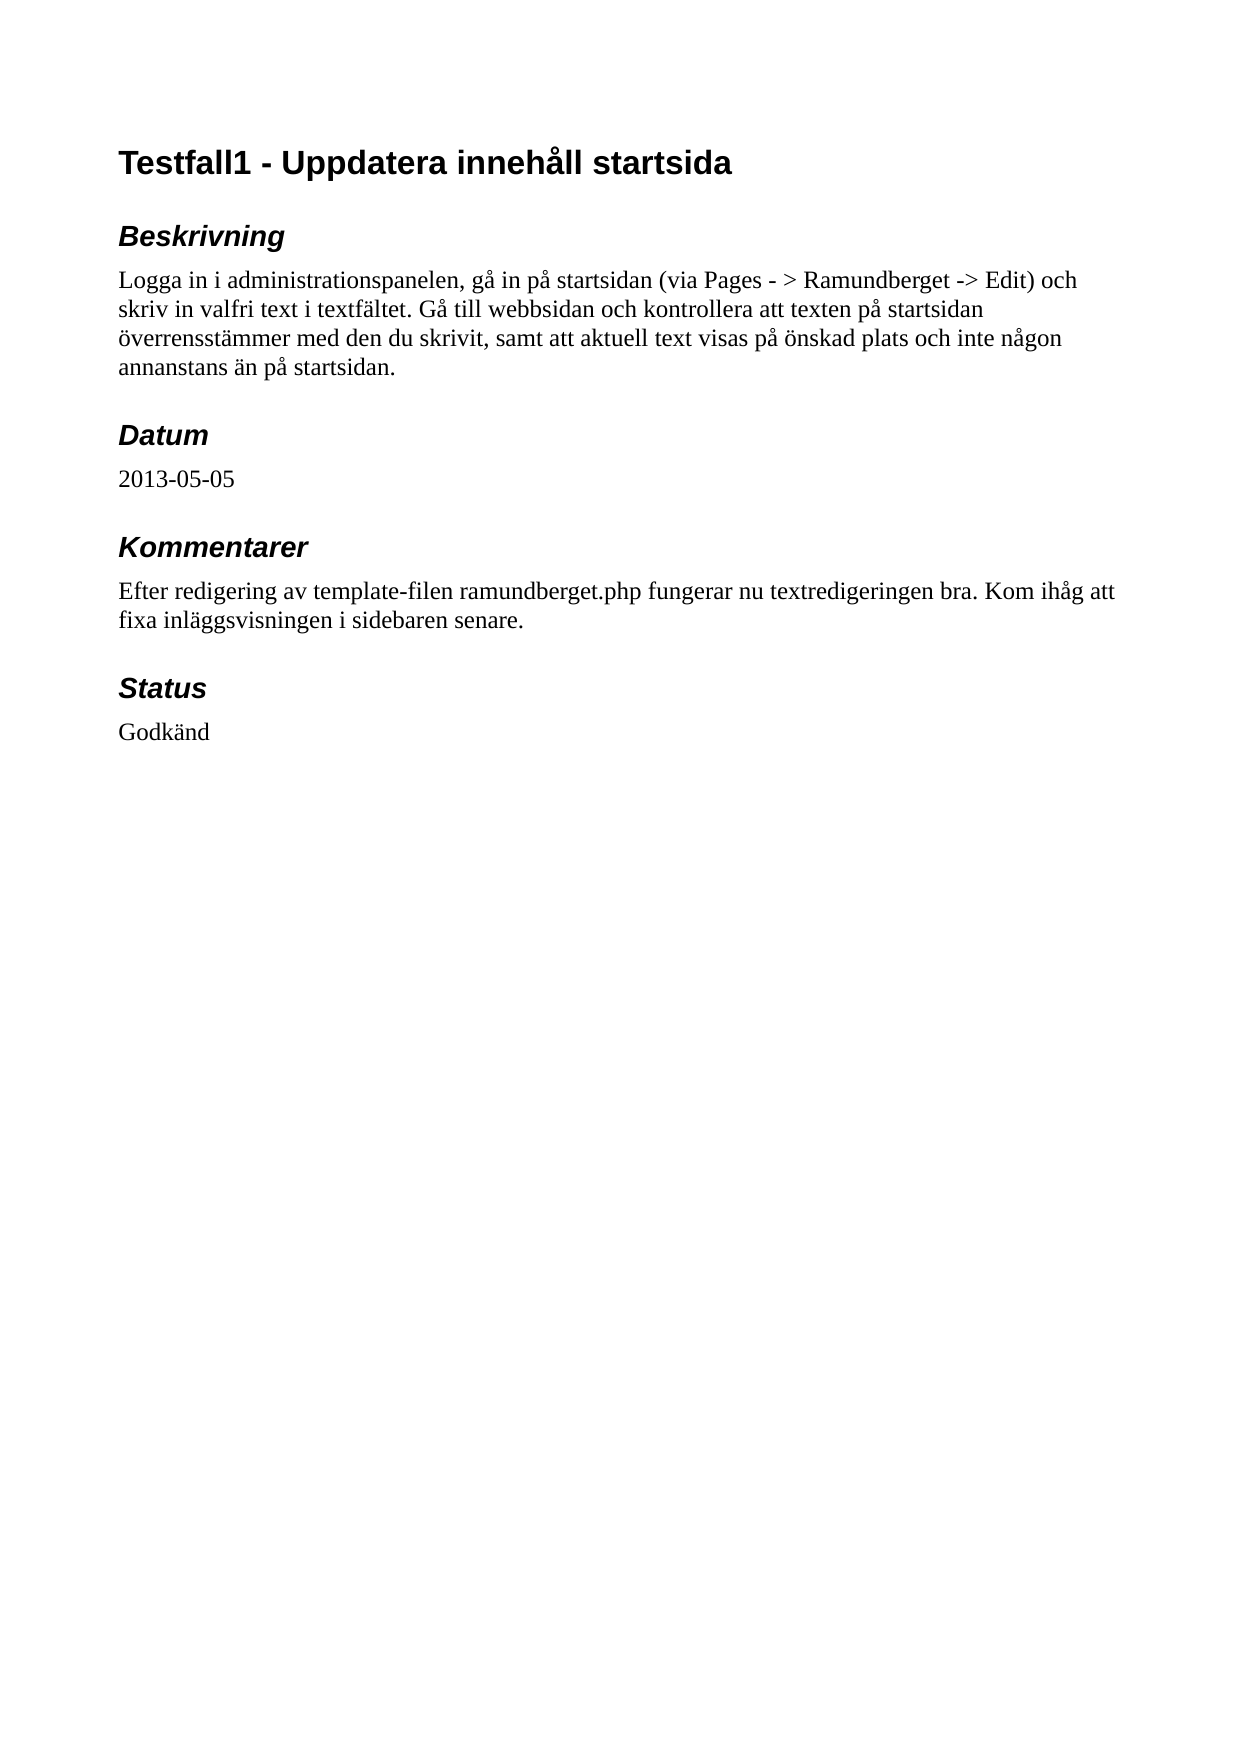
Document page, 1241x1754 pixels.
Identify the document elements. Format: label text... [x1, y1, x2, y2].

text Efter redigering av template-filen ramundberget.php fungerar nu textredigeringen bra. Kom ihåg att fixa inläggsvisningen i sidebaren senare. [118, 576, 1122, 634]
subtitle Testfall1 - Uppdatera innehåll startsida [118, 143, 1122, 182]
subtitle Datum [118, 418, 1122, 451]
subtitle Status [118, 671, 1122, 705]
text Logga in i administrationspanelen, gå in på startsidan (via Pages - > Ramundberget -> Edit) och skriv in valfri text i textfältet. Gå till webbsidan och kontrollera att texten på startsidan överrensstämmer med den du skrivit, samt att aktuell text visas på önskad plats och inte någon annanstans än på startsidan. [118, 265, 1122, 380]
text Godkänd [118, 717, 1122, 746]
subtitle Kommentarer [118, 530, 1122, 564]
text 2013-05-05 [118, 464, 1122, 493]
subtitle Beskrivning [118, 219, 1122, 253]
